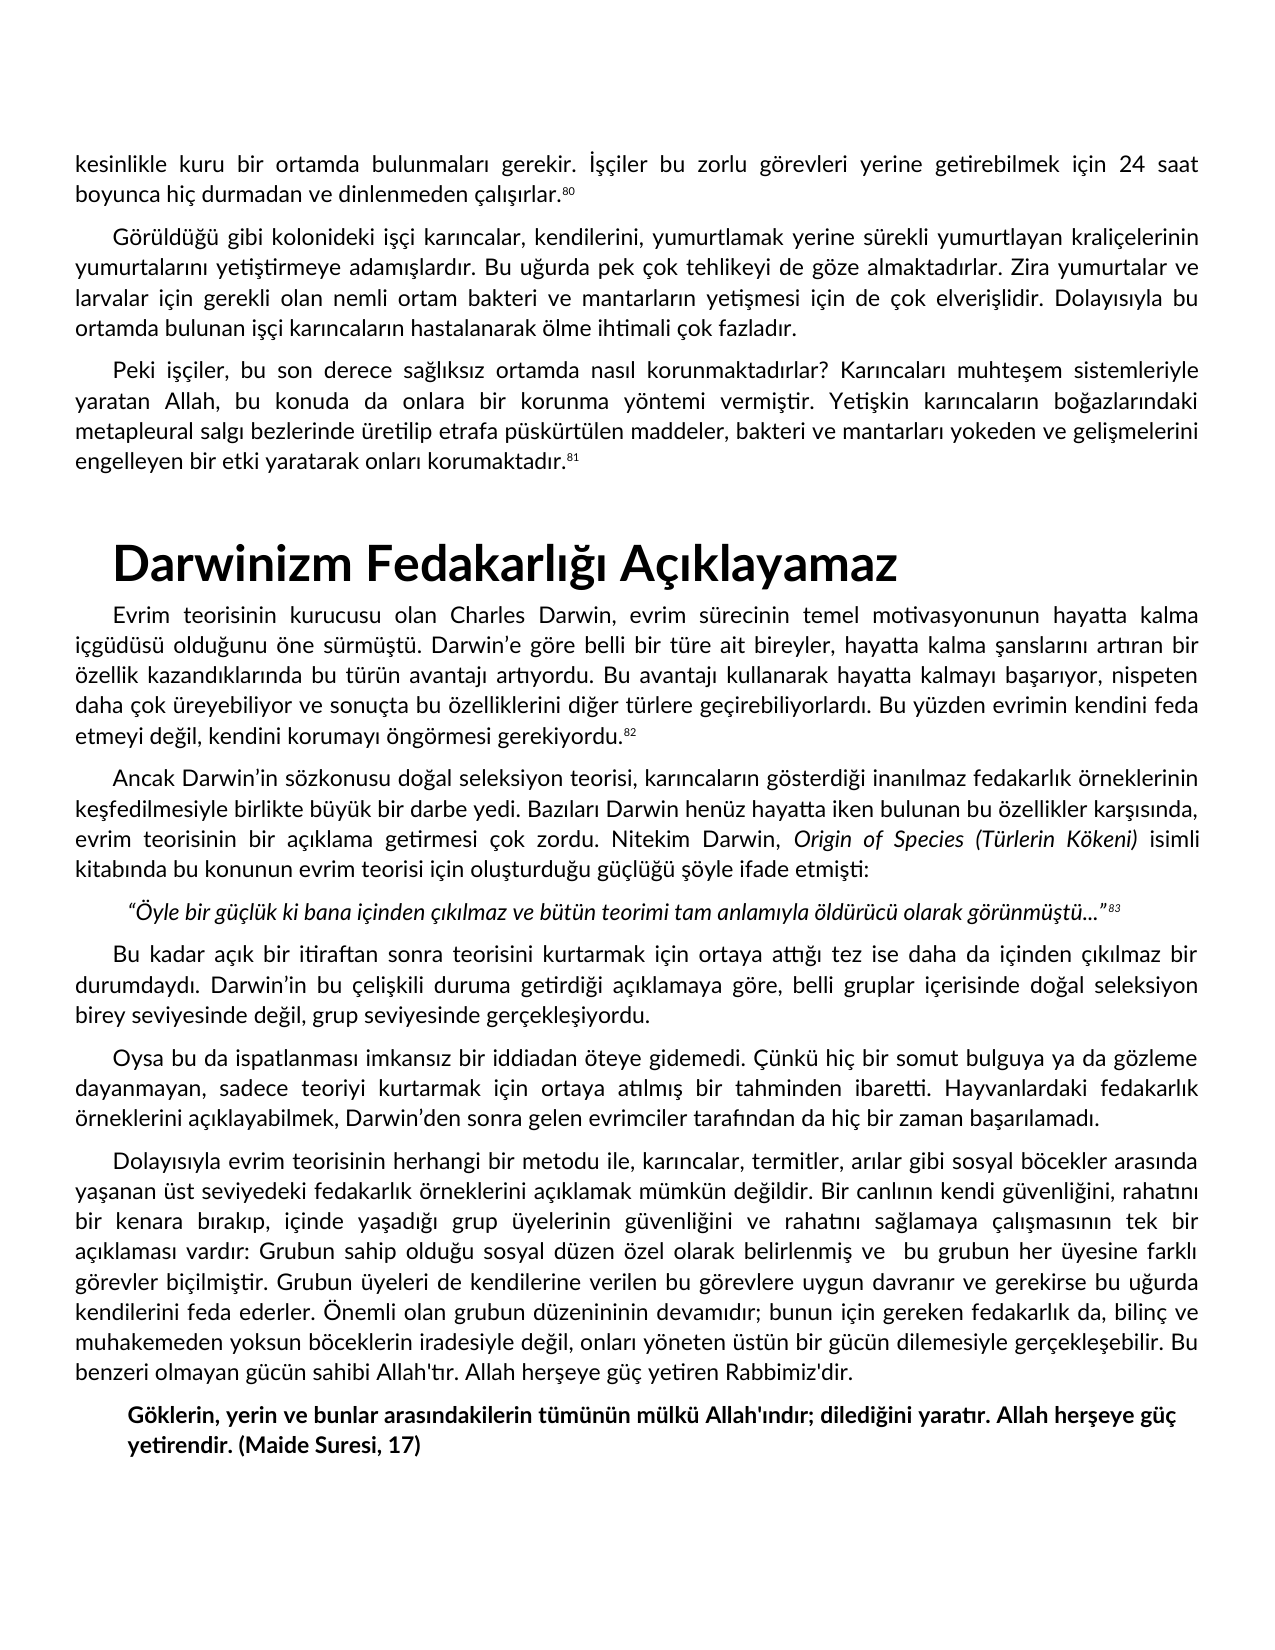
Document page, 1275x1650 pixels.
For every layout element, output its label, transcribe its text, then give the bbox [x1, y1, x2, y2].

text “Öyle bir güçlük ki bana içinden çıkılmaz ve bütün teorimi tam anlamıyla öldürücü olarak görünmüştü...”83 [127, 897, 1177, 925]
text Göklerin, yerin ve bunlar arasındakilerin tümünün mülkü Allah'ındır; dilediğini yaratır. Allah herşeye güç yetirendir. (Maide Suresi, 17) [127, 1401, 1177, 1458]
text Oysa bu da ispatlanması imkansız bir iddiadan öteye gidemedi. Çünkü hiç bir somut bulguya ya da gözleme dayanmayan, sadece teoriyi kurtarmak için ortaya atılmış bir tahminden ibaretti. Hayvanlardaki fedakarlık örneklerini açıklayabilmek, Darwin’den sonra gelen evrimciler tarafından da hiç bir zaman başarılamadı. [75, 1043, 1200, 1131]
text kesinlikle kuru bir ortamda bulunmaları gerekir. İşçiler bu zorlu görevleri yerine getirebilmek için 24 saat boyunca hiç durmadan ve dinlenmeden çalışırlar.80 [75, 150, 1200, 208]
subtitle Darwinizm Fedakarlığı Açıklayamaz [112, 532, 1200, 592]
text Ancak Darwin’in sözkonusu doğal seleksiyon teorisi, karıncaların gösterdiği inanılmaz fedakarlık örneklerinin keşfedilmesiyle birlikte büyük bir darbe yedi. Bazıları Darwin henüz hayatta iken bulunan bu özellikler karşısında, evrim teorisinin bir açıklama getirmesi çok zordu. Nitekim Darwin, Origin of Species (Türlerin Kökeni) isimli kitabında bu konunun evrim teorisi için oluşturduğu güçlüğü şöyle ifade etmişti: [75, 764, 1200, 882]
text Bu kadar açık bir itiraftan sonra teorisini kurtarmak için ortaya attığı tez ise daha da içinden çıkılmaz bir durumdaydı. Darwin’in bu çelişkili duruma getirdiği açıklamaya göre, belli gruplar içerisinde doğal seleksiyon birey seviyesinde değil, grup seviyesinde gerçekleşiyordu. [75, 940, 1200, 1028]
text Evrim teorisinin kurucusu olan Charles Darwin, evrim sürecinin temel motivasyonunun hayatta kalma içgüdüsü olduğunu öne sürmüştü. Darwin’e göre belli bir türe ait bireyler, hayatta kalma şanslarını artıran bir özellik kazandıklarında bu türün avantajı artıyordu. Bu avantajı kullanarak hayatta kalmayı başarıyor, nispeten daha çok üreyebiliyor ve sonuçta bu özelliklerini diğer türlere geçirebiliyorlardı. Bu yüzden evrimin kendini feda etmeyi değil, kendini korumayı öngörmesi gerekiyordu.82 [75, 601, 1200, 749]
text Peki işçiler, bu son derece sağlıksız ortamda nasıl korunmaktadırlar? Karıncaları muhteşem sistemleriyle yaratan Allah, bu konuda da onlara bir korunma yöntemi vermiştir. Yetişkin karıncaların boğazlarındaki metapleural salgı bezlerinde üretilip etrafa püskürtülen maddeler, bakteri ve mantarları yokeden ve gelişmelerini engelleyen bir etki yaratarak onları korumaktadır.81 [75, 356, 1200, 474]
text Görüldüğü gibi kolonideki işçi karıncalar, kendilerini, yumurtlamak yerine sürekli yumurtlayan kraliçelerinin yumurtalarını yetiştirmeye adamışlardır. Bu uğurda pek çok tehlikeyi de göze almaktadırlar. Zira yumurtalar ve larvalar için gerekli olan nemli ortam bakteri ve mantarların yetişmesi için de çok elverişlidir. Dolayısıyla bu ortamda bulunan işçi karıncaların hastalanarak ölme ihtimali çok fazladır. [75, 223, 1200, 341]
text Dolayısıyla evrim teorisinin herhangi bir metodu ile, karıncalar, termitler, arılar gibi sosyal böcekler arasında yaşanan üst seviyedeki fedakarlık örneklerini açıklamak mümkün değildir. Bir canlının kendi güvenliğini, rahatını bir kenara bırakıp, içinde yaşadığı grup üyelerinin güvenliğini ve rahatını sağlamaya çalışmasının tek bir açıklaması vardır: Grubun sahip olduğu sosyal düzen özel olarak belirlenmiş ve bu grubun her üyesine farklı görevler biçilmiştir. Grubun üyeleri de kendilerine verilen bu görevlere uygun davranır ve gerekirse bu uğurda kendilerini feda ederler. Önemli olan grubun düzenininin devamıdır; bunun için gereken fedakarlık da, bilinç ve muhakemeden yoksun böceklerin iradesiyle değil, onları yöneten üstün bir gücün dilemesiyle gerçekleşebilir. Bu benzeri olmayan gücün sahibi Allah'tır. Allah herşeye güç yetiren Rabbimiz'dir. [75, 1146, 1200, 1385]
